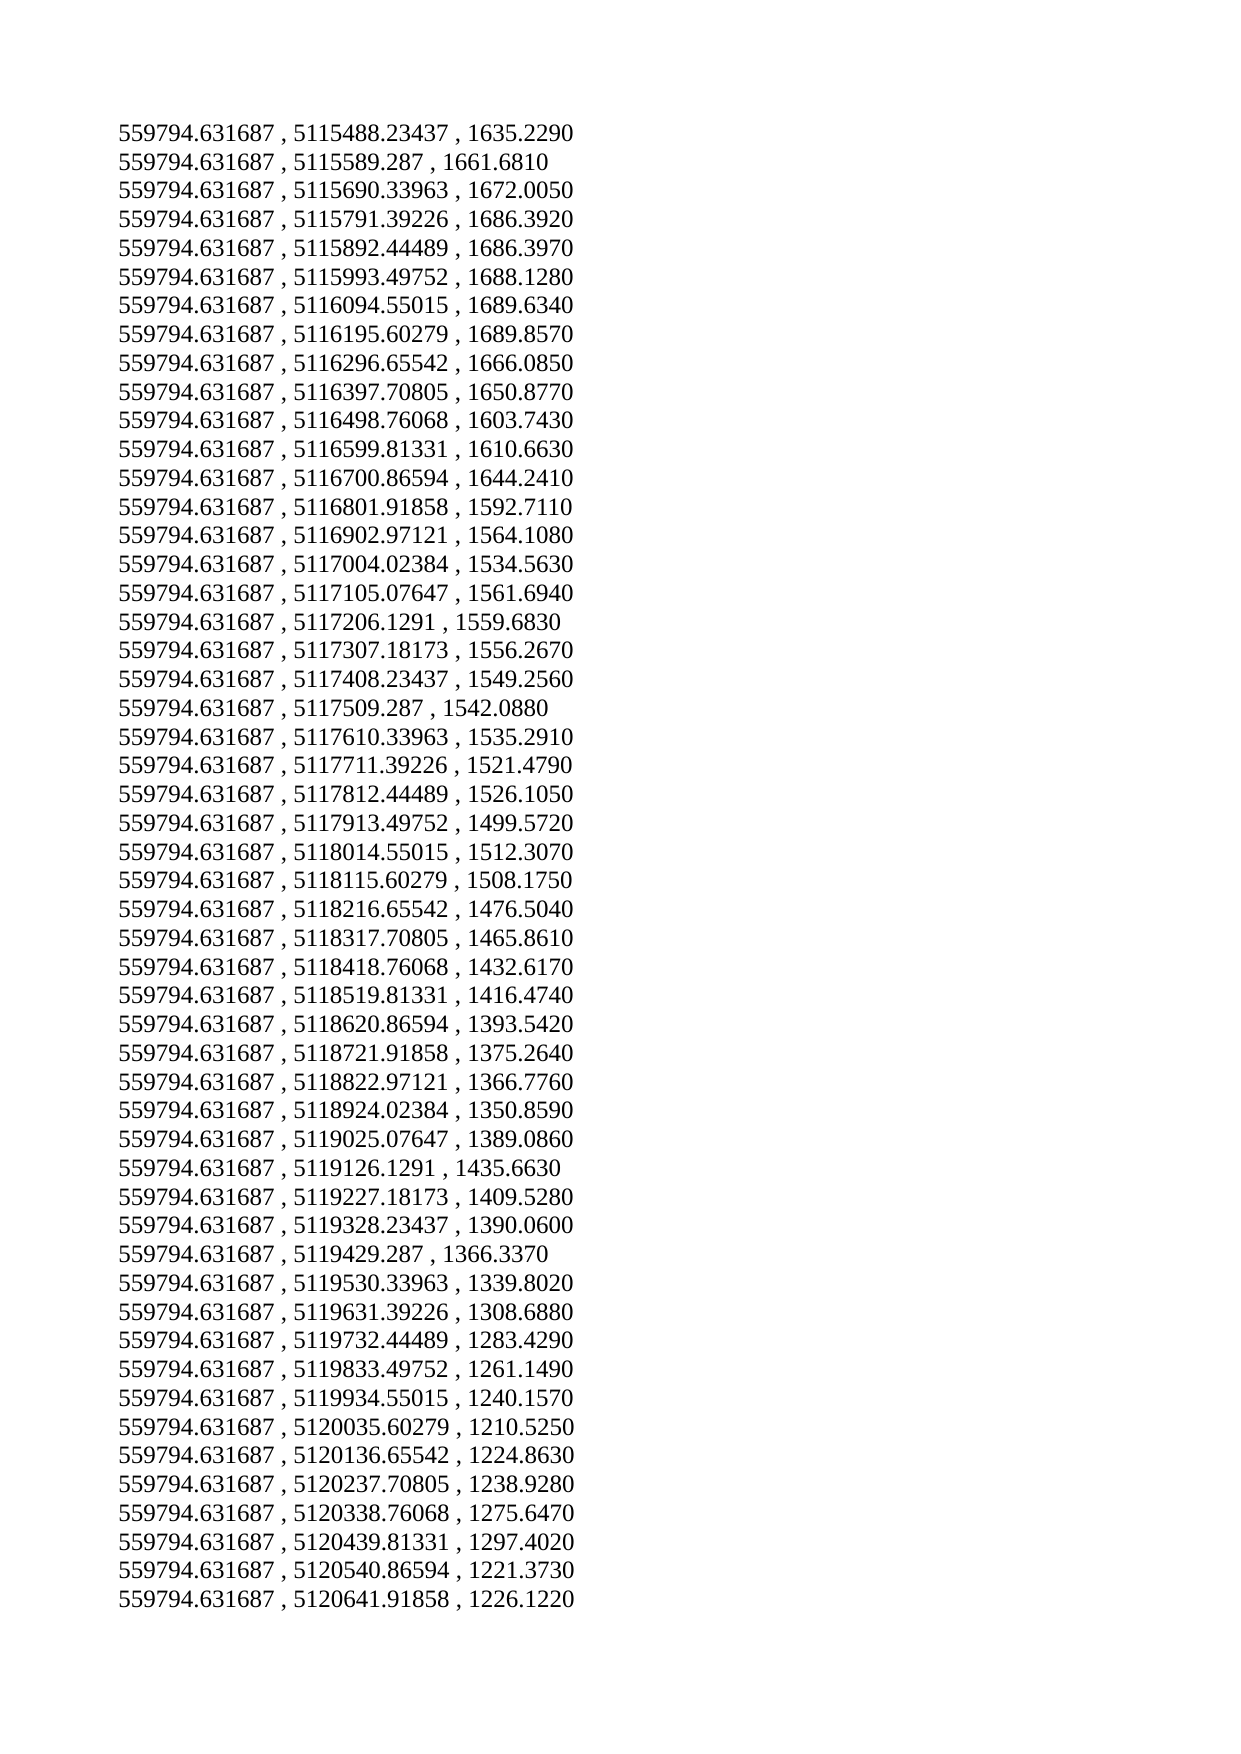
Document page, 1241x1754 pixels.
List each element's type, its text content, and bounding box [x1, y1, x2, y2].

text 559794.631687 , 5116296.65542 , 1666.0850 [118, 348, 1122, 377]
text 559794.631687 , 5118115.60279 , 1508.1750 [118, 866, 1122, 894]
text 559794.631687 , 5119429.287 , 1366.3370 [118, 1239, 1122, 1268]
text 559794.631687 , 5118216.65542 , 1476.5040 [118, 894, 1122, 923]
text 559794.631687 , 5117105.07647 , 1561.6940 [118, 578, 1122, 607]
text 559794.631687 , 5115993.49752 , 1688.1280 [118, 262, 1122, 291]
text 559794.631687 , 5119732.44489 , 1283.4290 [118, 1326, 1122, 1354]
text 559794.631687 , 5116700.86594 , 1644.2410 [118, 463, 1122, 492]
text 559794.631687 , 5120641.91858 , 1226.1220 [118, 1584, 1122, 1613]
text 559794.631687 , 5115589.287 , 1661.6810 [118, 147, 1122, 176]
text 559794.631687 , 5117509.287 , 1542.0880 [118, 693, 1122, 722]
text 559794.631687 , 5119025.07647 , 1389.0860 [118, 1124, 1122, 1153]
text 559794.631687 , 5117004.02384 , 1534.5630 [118, 549, 1122, 578]
text 559794.631687 , 5120035.60279 , 1210.5250 [118, 1412, 1122, 1441]
text 559794.631687 , 5116902.97121 , 1564.1080 [118, 521, 1122, 549]
text 559794.631687 , 5119328.23437 , 1390.0600 [118, 1211, 1122, 1239]
text 559794.631687 , 5116801.91858 , 1592.7110 [118, 492, 1122, 521]
text 559794.631687 , 5117408.23437 , 1549.2560 [118, 664, 1122, 693]
text 559794.631687 , 5117812.44489 , 1526.1050 [118, 779, 1122, 808]
text 559794.631687 , 5120439.81331 , 1297.4020 [118, 1527, 1122, 1556]
text 559794.631687 , 5115892.44489 , 1686.3970 [118, 233, 1122, 262]
text 559794.631687 , 5119227.18173 , 1409.5280 [118, 1182, 1122, 1211]
text 559794.631687 , 5115488.23437 , 1635.2290 [118, 118, 1122, 147]
text 559794.631687 , 5117307.18173 , 1556.2670 [118, 636, 1122, 664]
text 559794.631687 , 5116599.81331 , 1610.6630 [118, 434, 1122, 463]
text 559794.631687 , 5118317.70805 , 1465.8610 [118, 923, 1122, 952]
text 559794.631687 , 5118620.86594 , 1393.5420 [118, 1009, 1122, 1038]
text 559794.631687 , 5115791.39226 , 1686.3920 [118, 204, 1122, 233]
text 559794.631687 , 5118418.76068 , 1432.6170 [118, 952, 1122, 981]
text 559794.631687 , 5115690.33963 , 1672.0050 [118, 176, 1122, 204]
text 559794.631687 , 5116094.55015 , 1689.6340 [118, 291, 1122, 319]
text 559794.631687 , 5119833.49752 , 1261.1490 [118, 1354, 1122, 1383]
text 559794.631687 , 5119631.39226 , 1308.6880 [118, 1297, 1122, 1326]
text 559794.631687 , 5120338.76068 , 1275.6470 [118, 1498, 1122, 1527]
text 559794.631687 , 5119126.1291 , 1435.6630 [118, 1153, 1122, 1182]
text 559794.631687 , 5117913.49752 , 1499.5720 [118, 808, 1122, 837]
text 559794.631687 , 5118519.81331 , 1416.4740 [118, 981, 1122, 1009]
text 559794.631687 , 5119530.33963 , 1339.8020 [118, 1268, 1122, 1297]
text 559794.631687 , 5120540.86594 , 1221.3730 [118, 1556, 1122, 1584]
text 559794.631687 , 5117610.33963 , 1535.2910 [118, 722, 1122, 751]
text 559794.631687 , 5120237.70805 , 1238.9280 [118, 1469, 1122, 1498]
text 559794.631687 , 5118822.97121 , 1366.7760 [118, 1067, 1122, 1096]
text 559794.631687 , 5120136.65542 , 1224.8630 [118, 1441, 1122, 1469]
text 559794.631687 , 5117711.39226 , 1521.4790 [118, 751, 1122, 779]
text 559794.631687 , 5116195.60279 , 1689.8570 [118, 319, 1122, 348]
text 559794.631687 , 5116397.70805 , 1650.8770 [118, 377, 1122, 406]
text 559794.631687 , 5118721.91858 , 1375.2640 [118, 1038, 1122, 1067]
text 559794.631687 , 5119934.55015 , 1240.1570 [118, 1383, 1122, 1412]
text 559794.631687 , 5116498.76068 , 1603.7430 [118, 406, 1122, 434]
text 559794.631687 , 5118014.55015 , 1512.3070 [118, 837, 1122, 866]
text 559794.631687 , 5117206.1291 , 1559.6830 [118, 607, 1122, 636]
text 559794.631687 , 5118924.02384 , 1350.8590 [118, 1096, 1122, 1124]
